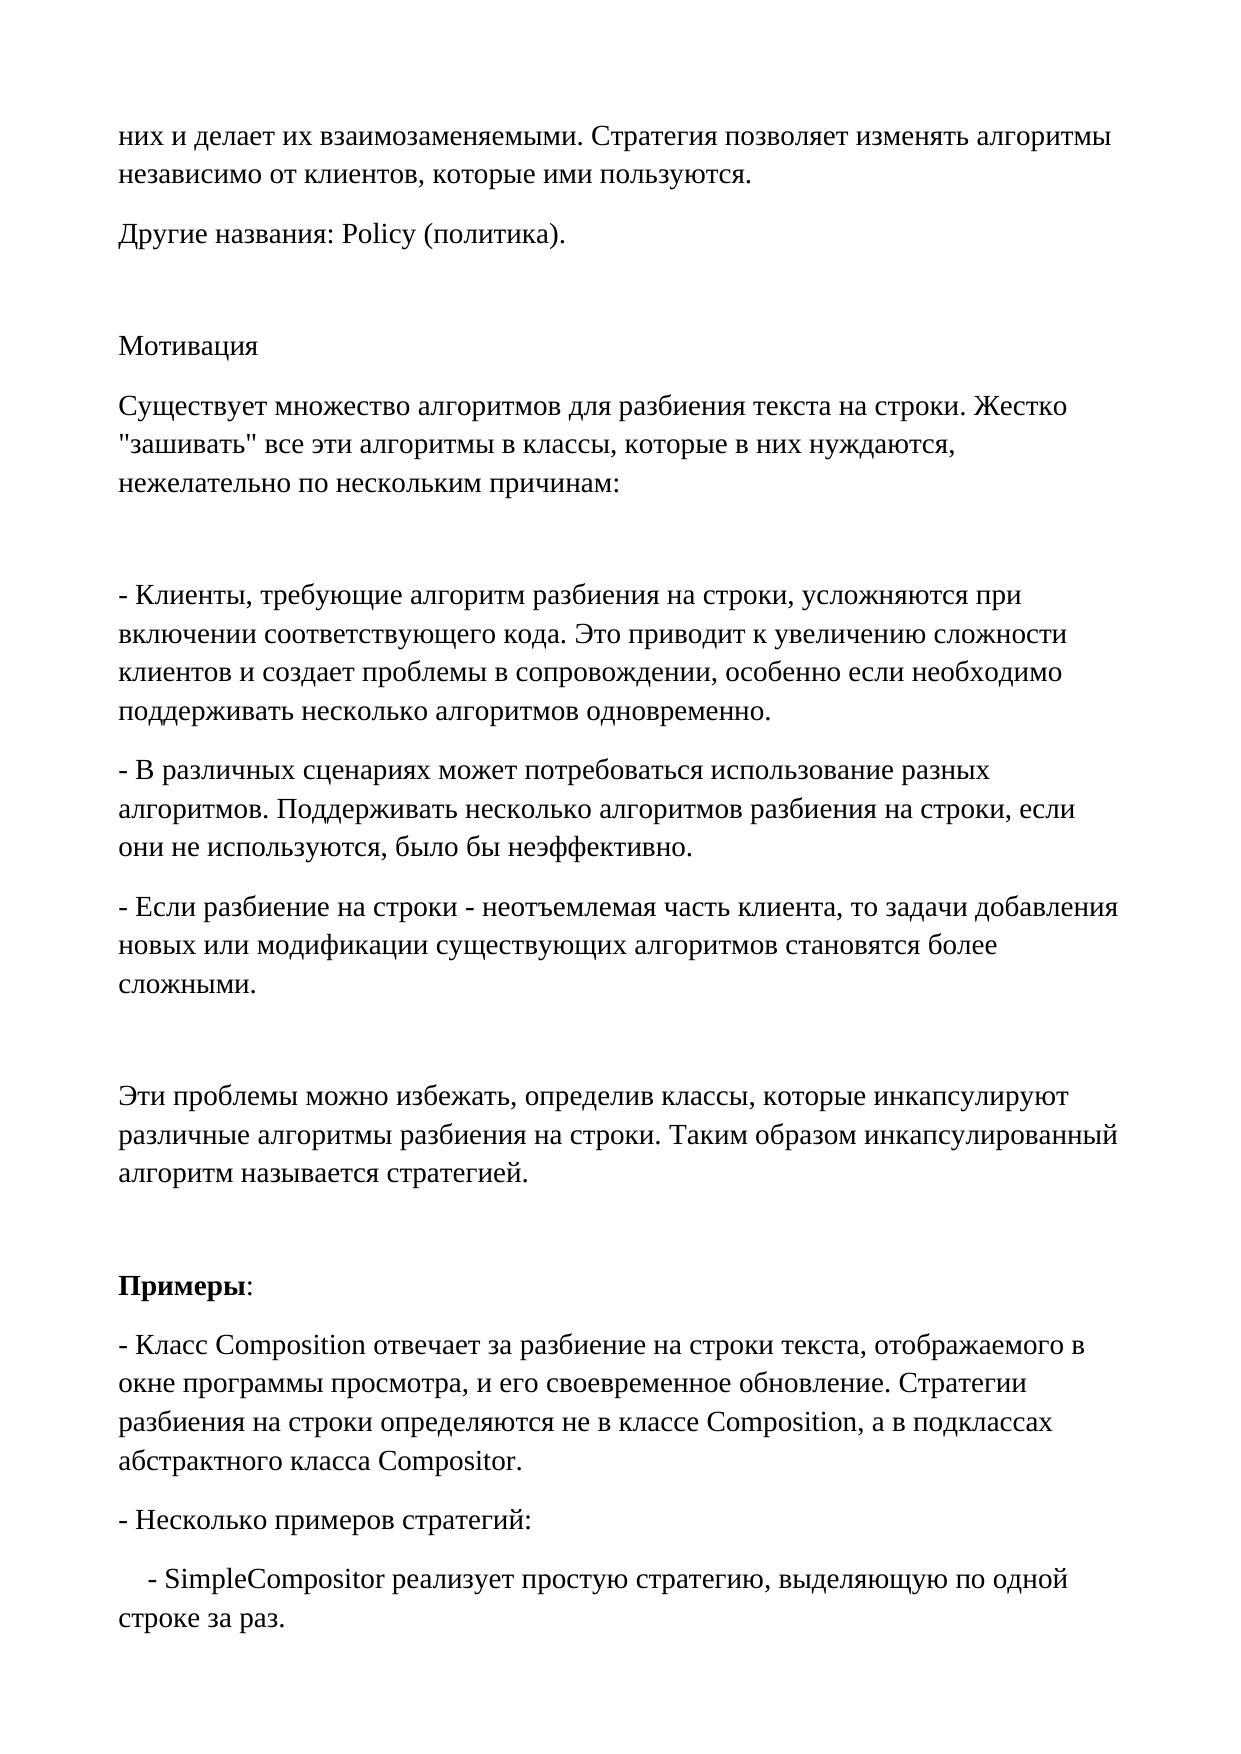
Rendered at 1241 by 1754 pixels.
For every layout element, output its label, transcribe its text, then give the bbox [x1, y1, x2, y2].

text - Класс Composition отвечает за разбиение на строки текста, отображаемого в окне программы просмотра, и его своевременное обновление. Стратегии разбиения на строки определяются не в классе Composition, а в подклассах абстрактного класса Compositor. [118, 1327, 1122, 1476]
text Другие названия: Policy (политика). [118, 216, 1122, 249]
text - В различных сценариях может потребоваться использование разных алгоритмов. Поддерживать несколько алгоритмов разбиения на строки, если они не используются, было бы неэффективно. [118, 752, 1122, 863]
text - Если разбиение на строки - неотъемлемая часть клиента, то задачи добавления новых или модификации существующих алгоритмов становятся более сложными. [118, 889, 1122, 999]
text - Несколько примеров стратегий: [118, 1502, 1122, 1536]
text - Клиенты, требующие алгоритм разбиения на строки, усложняются при включении соответствующего кода. Это приводит к увеличению сложности клиентов и создает проблемы в сопровождении, особенно если необходимо поддерживать несколько алгоритмов одновременно. [118, 577, 1122, 726]
text Мотивация [118, 328, 1122, 362]
text - SimpleCompositor реализует простую стратегию, выделяющую по одной строке за раз. [118, 1561, 1122, 1633]
text них и делает их взаимозаменяемыми. Стратегия позволяет изменять алгоритмы независимо от клиентов, которые ими пользуются. [118, 118, 1122, 190]
text Существует множество алгоритмов для разбиения текста на строки. Жестко "зашивать" все эти алгоритмы в классы, которые в них нуждаются, нежелательно по нескольким причинам: [118, 388, 1122, 498]
text Примеры: [118, 1268, 1122, 1301]
text Эти проблемы можно избежать, определив классы, которые инкапсулируют различные алгоритмы разбиения на строки. Таким образом инкапсулированный алгоритм называется стратегией. [118, 1078, 1122, 1189]
